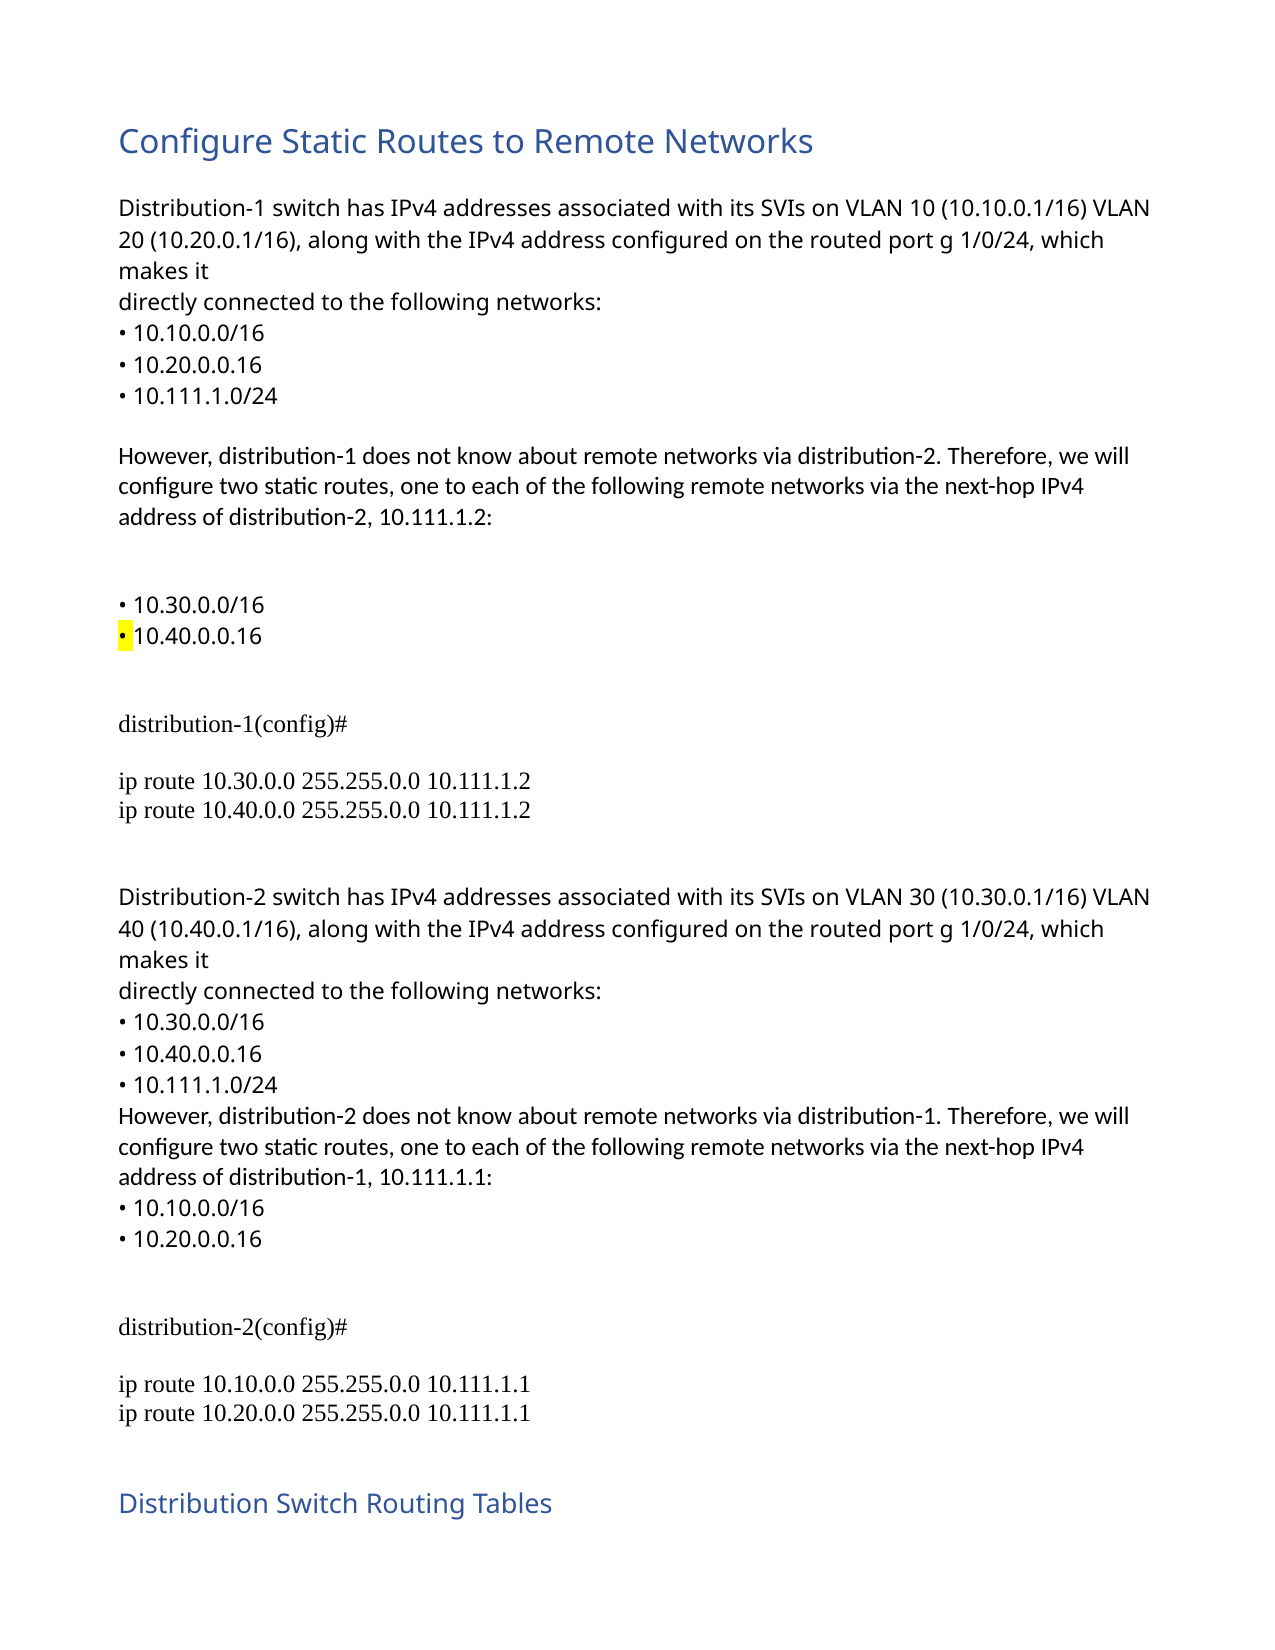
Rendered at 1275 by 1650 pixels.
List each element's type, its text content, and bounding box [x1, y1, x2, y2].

text Distribution-1 switch has IPv4 addresses associated with its SVIs on VLAN 10 (10.10.0.1/16) VLAN [118, 192, 1157, 223]
text However, distribution-1 does not know about remote networks via distribution-2. Therefore, we will [118, 440, 1157, 470]
text • 10.10.0.0/16 [118, 317, 1157, 348]
text • 10.40.0.0.16 [118, 620, 1157, 651]
text • 10.20.0.0.16 [118, 1223, 1157, 1254]
text Configure Static Routes to Remote Networks [118, 118, 1157, 163]
text ip route 10.20.0.0 255.255.0.0 10.111.1.1 [118, 1398, 1157, 1427]
text configure two static routes, one to each of the following remote networks via the next-hop IPv4 [118, 1131, 1157, 1161]
text directly connected to the following networks: [118, 975, 1157, 1006]
text configure two static routes, one to each of the following remote networks via the next-hop IPv4 [118, 470, 1157, 501]
text 40 (10.40.0.1/16), along with the IPv4 address configured on the routed port g 1/0/24, which makes it [118, 913, 1157, 975]
text • 10.111.1.0/24 [118, 1069, 1157, 1100]
text • 10.10.0.0/16 [118, 1192, 1157, 1223]
text • 10.30.0.0/16 [118, 589, 1157, 620]
text Distribution-2 switch has IPv4 addresses associated with its SVIs on VLAN 30 (10.30.0.1/16) VLAN [118, 881, 1157, 913]
text 20 (10.20.0.1/16), along with the IPv4 address configured on the routed port g 1/0/24, which makes it [118, 223, 1157, 286]
text ip route 10.40.0.0 255.255.0.0 10.111.1.2 [118, 795, 1157, 824]
text • 10.111.1.0/24 [118, 380, 1157, 411]
text ip route 10.10.0.0 255.255.0.0 10.111.1.1 [118, 1369, 1157, 1398]
text Distribution Switch Routing Tables [118, 1484, 1157, 1521]
text address of distribution-1, 10.111.1.1: [118, 1161, 1157, 1192]
text distribution-1(config)# [118, 709, 1157, 738]
text • 10.40.0.0.16 [118, 1038, 1157, 1069]
text address of distribution-2, 10.111.1.2: [118, 501, 1157, 531]
text • 10.20.0.0.16 [118, 348, 1157, 380]
text distribution-2(config)# [118, 1312, 1157, 1340]
text directly connected to the following networks: [118, 286, 1157, 317]
text ip route 10.30.0.0 255.255.0.0 10.111.1.2 [118, 766, 1157, 795]
text • 10.30.0.0/16 [118, 1006, 1157, 1038]
text However, distribution-2 does not know about remote networks via distribution-1. Therefore, we will [118, 1100, 1157, 1131]
